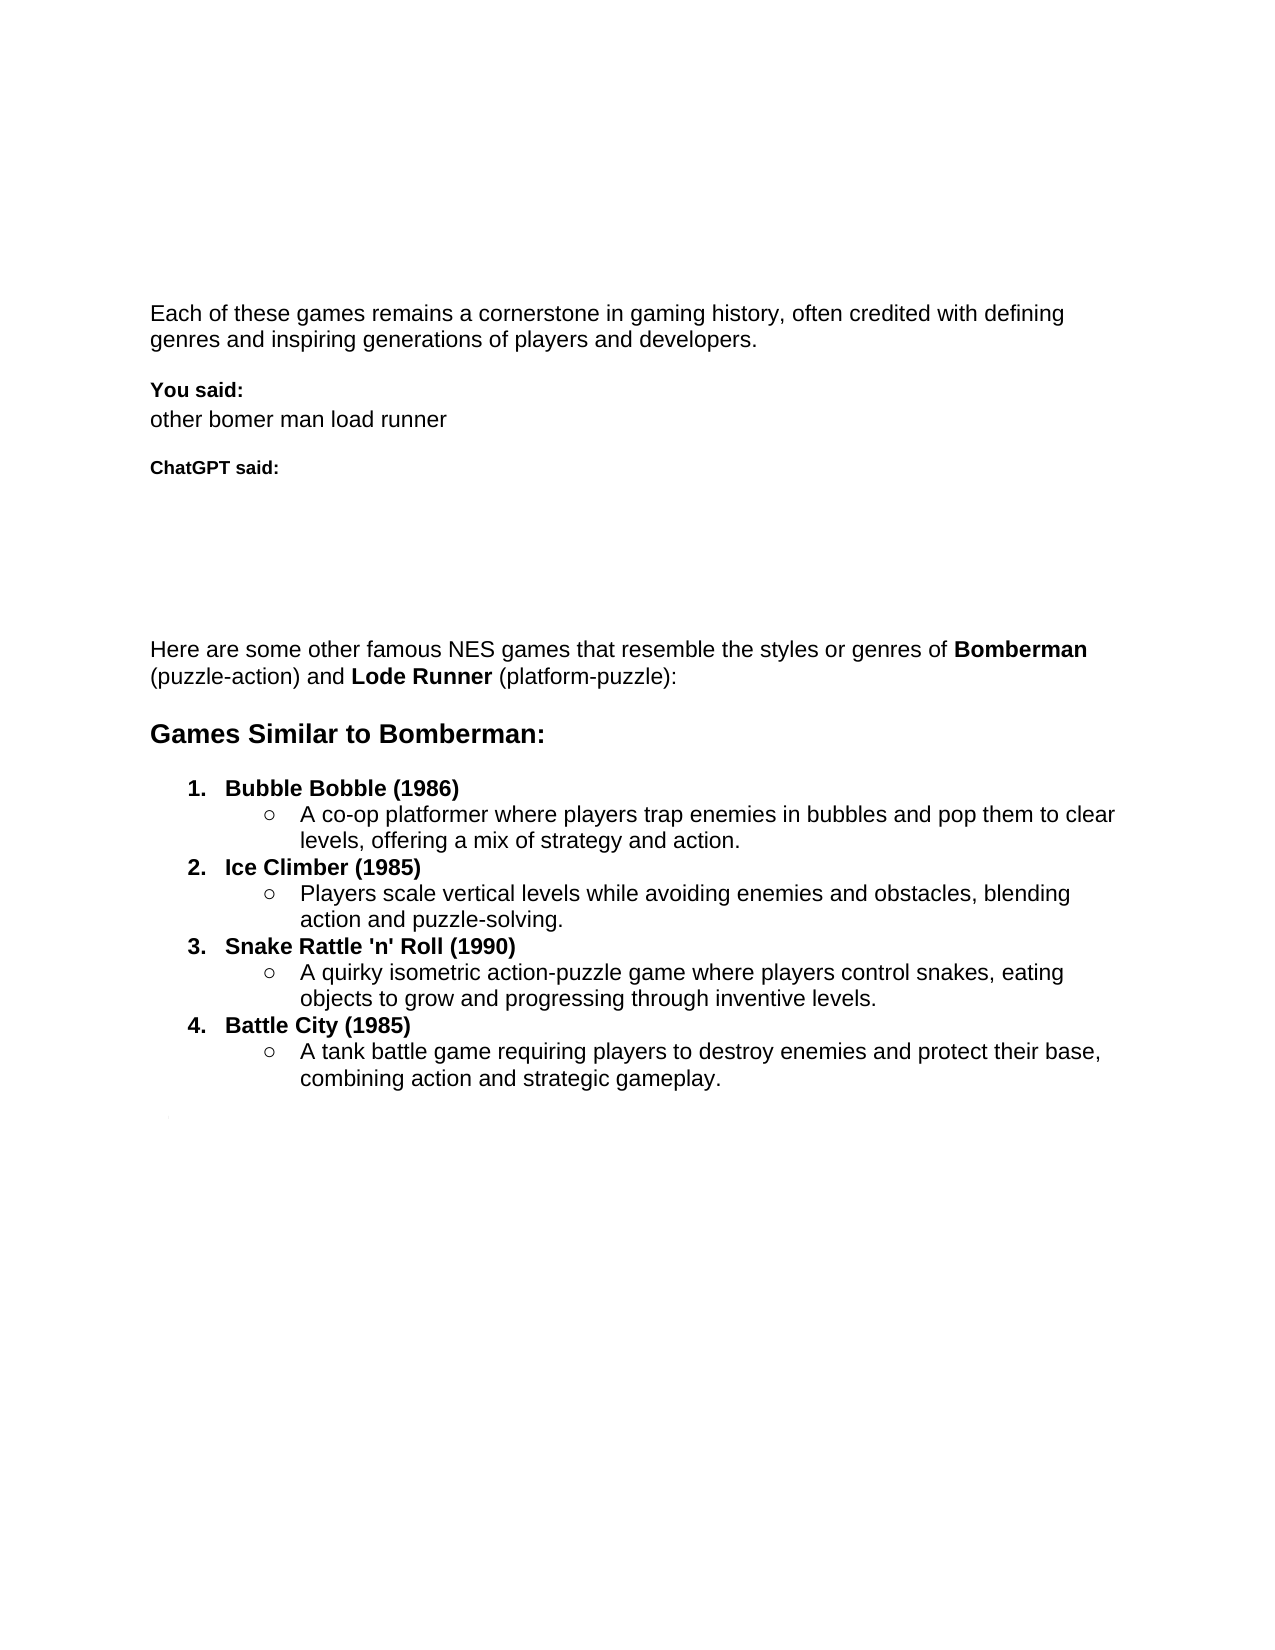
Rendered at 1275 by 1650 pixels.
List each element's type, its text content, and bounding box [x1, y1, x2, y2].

text Each of these games remains a cornerstone in gaming history, often credited with defining genres and inspiring generations of players and developers. [150, 300, 1125, 353]
list Ice Climber (1985) [187, 854, 1125, 880]
list Snake Rattle 'n' Roll (1990) [187, 933, 1125, 959]
text Here are some other famous NES games that resemble the styles or genres of Bomberman (puzzle-action) and Lode Runner (platform-puzzle): [150, 636, 1125, 689]
list Players scale vertical levels while avoiding enemies and obstacles, blending action and puzzle-solving. [262, 880, 1125, 933]
subtitle You said: [150, 378, 1125, 402]
list A co-op platformer where players trap enemies in bubbles and pop them to clear levels, offering a mix of strategy and action. [262, 801, 1125, 854]
list A tank battle game requiring players to destroy enemies and protect their base, combining action and strategic gameplay. [262, 1038, 1125, 1091]
subtitle ChatGPT said: [150, 457, 1125, 478]
list A quirky isometric action-puzzle game where players control snakes, eating objects to grow and progressing through inventive levels. [262, 959, 1125, 1012]
list Bubble Bobble (1986) [187, 774, 1125, 801]
list Battle City (1985) [187, 1012, 1125, 1038]
picture [150, 482, 275, 608]
subtitle Games Similar to Bomberman: [150, 718, 1125, 749]
text other bomer man load runner [150, 406, 1125, 432]
